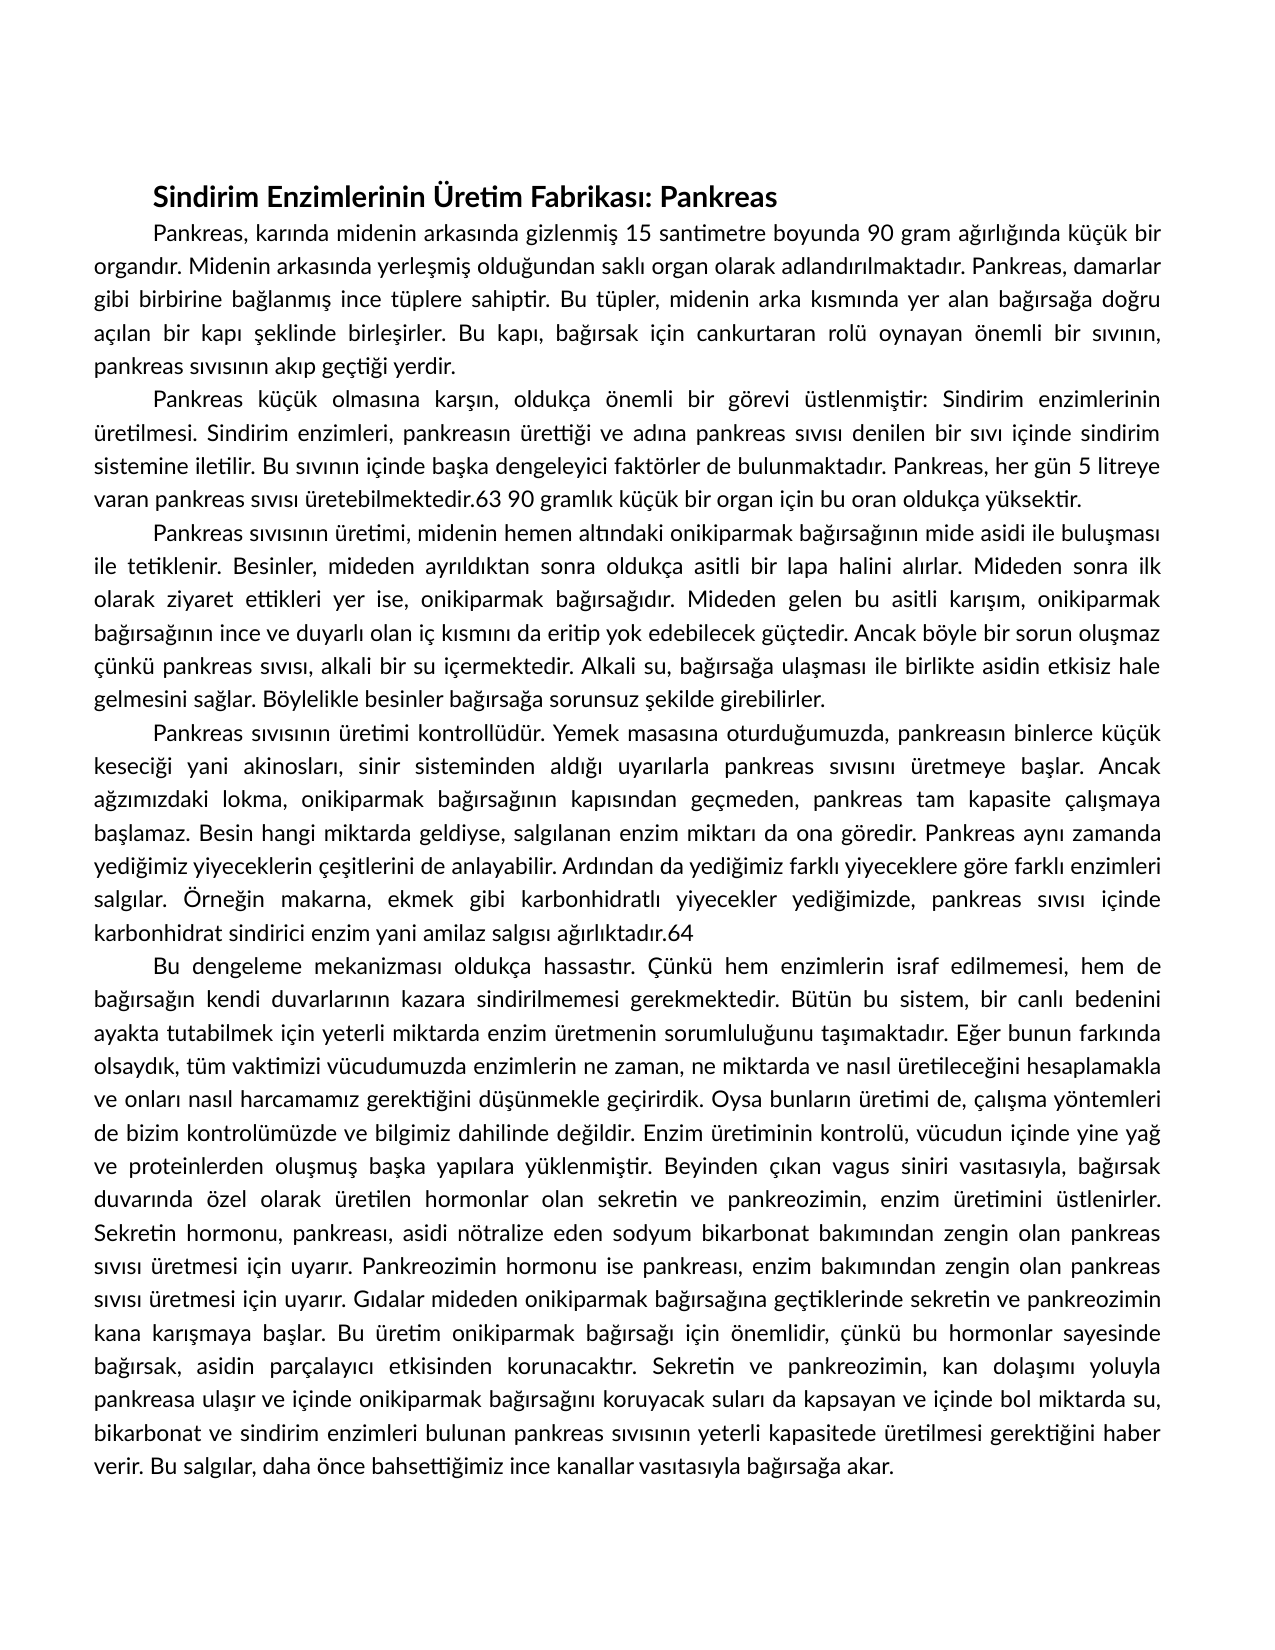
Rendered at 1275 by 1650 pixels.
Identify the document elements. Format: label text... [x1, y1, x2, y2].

text Pankreas sıvısının üretimi kontrollüdür. Yemek masasına oturduğumuzda, pankreasın binlerce küçük keseciği yani akinosları, sinir sisteminden aldığı uyarılarla pankreas sıvısını üretmeye başlar. Ancak ağzımızdaki lokma, onikiparmak bağırsağının kapısından geçmeden, pankreas tam kapasite çalışmaya başlamaz. Besin hangi miktarda geldiyse, salgılanan enzim miktarı da ona göredir. Pankreas aynı zamanda yediğimiz yiyeceklerin çeşitlerini de anlayabilir. Ardından da yediğimiz farklı yiyeceklere göre farklı enzimleri salgılar. Örneğin makarna, ekmek gibi karbonhidratlı yiyecekler yediğimizde, pankreas sıvısı içinde karbonhidrat sindirici enzim yani amilaz salgısı ağırlıktadır.64 [94, 714, 1162, 948]
text Bu dengeleme mekanizması oldukça hassastır. Çünkü hem enzimlerin israf edilmemesi, hem de bağırsağın kendi duvarlarının kazara sindirilmemesi gerekmektedir. Bütün bu sistem, bir canlı bedenini ayakta tutabilmek için yeterli miktarda enzim üretmenin sorumluluğunu taşımaktadır. Eğer bunun farkında olsaydık, tüm vaktimizi vücudumuzda enzimlerin ne zaman, ne miktarda ve nasıl üretileceğini hesaplamakla ve onları nasıl harcamamız gerektiğini düşünmekle geçirirdik. Oysa bunların üretimi de, çalışma yöntemleri de bizim kontrolümüzde ve bilgimiz dahilinde değildir. Enzim üretiminin kontrolü, vücudun içinde yine yağ ve proteinlerden oluşmuş başka yapılara yüklenmiştir. Beyinden çıkan vagus siniri vasıtasıyla, bağırsak duvarında özel olarak üretilen hormonlar olan sekretin ve pankreozimin, enzim üretimini üstlenirler. Sekretin hormonu, pankreası, asidi nötralize eden sodyum bikarbonat bakımından zengin olan pankreas sıvısı üretmesi için uyarır. Pankreozimin hormonu ise pankreası, enzim bakımından zengin olan pankreas sıvısı üretmesi için uyarır. Gıdalar mideden onikiparmak bağırsağına geçtiklerinde sekretin ve pankreozimin kana karışmaya başlar. Bu üretim onikiparmak bağırsağı için önemlidir, çünkü bu hormonlar sayesinde bağırsak, asidin parçalayıcı etkisinden korunacaktır. Sekretin ve pankreozimin, kan dolaşımı yoluyla pankreasa ulaşır ve içinde onikiparmak bağırsağını koruyacak suları da kapsayan ve içinde bol miktarda su, bikarbonat ve sindirim enzimleri bulunan pankreas sıvısının yeterli kapasitede üretilmesi gerektiğini haber verir. Bu salgılar, daha önce bahsettiğimiz ince kanallar vasıtasıyla bağırsağa akar. [94, 948, 1162, 1481]
text Pankreas küçük olmasına karşın, oldukça önemli bir görevi üstlenmiştir: Sindirim enzimlerinin üretilmesi. Sindirim enzimleri, pankreasın ürettiği ve adına pankreas sıvısı denilen bir sıvı içinde sindirim sistemine iletilir. Bu sıvının içinde başka dengeleyici faktörler de bulunmaktadır. Pankreas, her gün 5 litreye varan pankreas sıvısı üretebilmektedir.63 90 gramlık küçük bir organ için bu oran oldukça yüksektir. [94, 381, 1162, 514]
text Pankreas sıvısının üretimi, midenin hemen altındaki onikiparmak bağırsağının mide asidi ile buluşması ile tetiklenir. Besinler, mideden ayrıldıktan sonra oldukça asitli bir lapa halini alırlar. Mideden sonra ilk olarak ziyaret ettikleri yer ise, onikiparmak bağırsağıdır. Mideden gelen bu asitli karışım, onikiparmak bağırsağının ince ve duyarlı olan iç kısmını da eritip yok edebilecek güçtedir. Ancak böyle bir sorun oluşmaz çünkü pankreas sıvısı, alkali bir su içermektedir. Alkali su, bağırsağa ulaşması ile birlikte asidin etkisiz hale gelmesini sağlar. Böylelikle besinler bağırsağa sorunsuz şekilde girebilirler. [94, 514, 1162, 714]
text Sindirim Enzimlerinin Üretim Fabrikası: Pankreas [94, 181, 1162, 214]
text Pankreas, karında midenin arkasında gizlenmiş 15 santimetre boyunda 90 gram ağırlığında küçük bir organdır. Midenin arkasında yerleşmiş olduğundan saklı organ olarak adlandırılmaktadır. Pankreas, damarlar gibi birbirine bağlanmış ince tüplere sahiptir. Bu tüpler, midenin arka kısmında yer alan bağırsağa doğru açılan bir kapı şeklinde birleşirler. Bu kapı, bağırsak için cankurtaran rolü oynayan önemli bir sıvının, pankreas sıvısının akıp geçtiği yerdir. [94, 214, 1162, 381]
